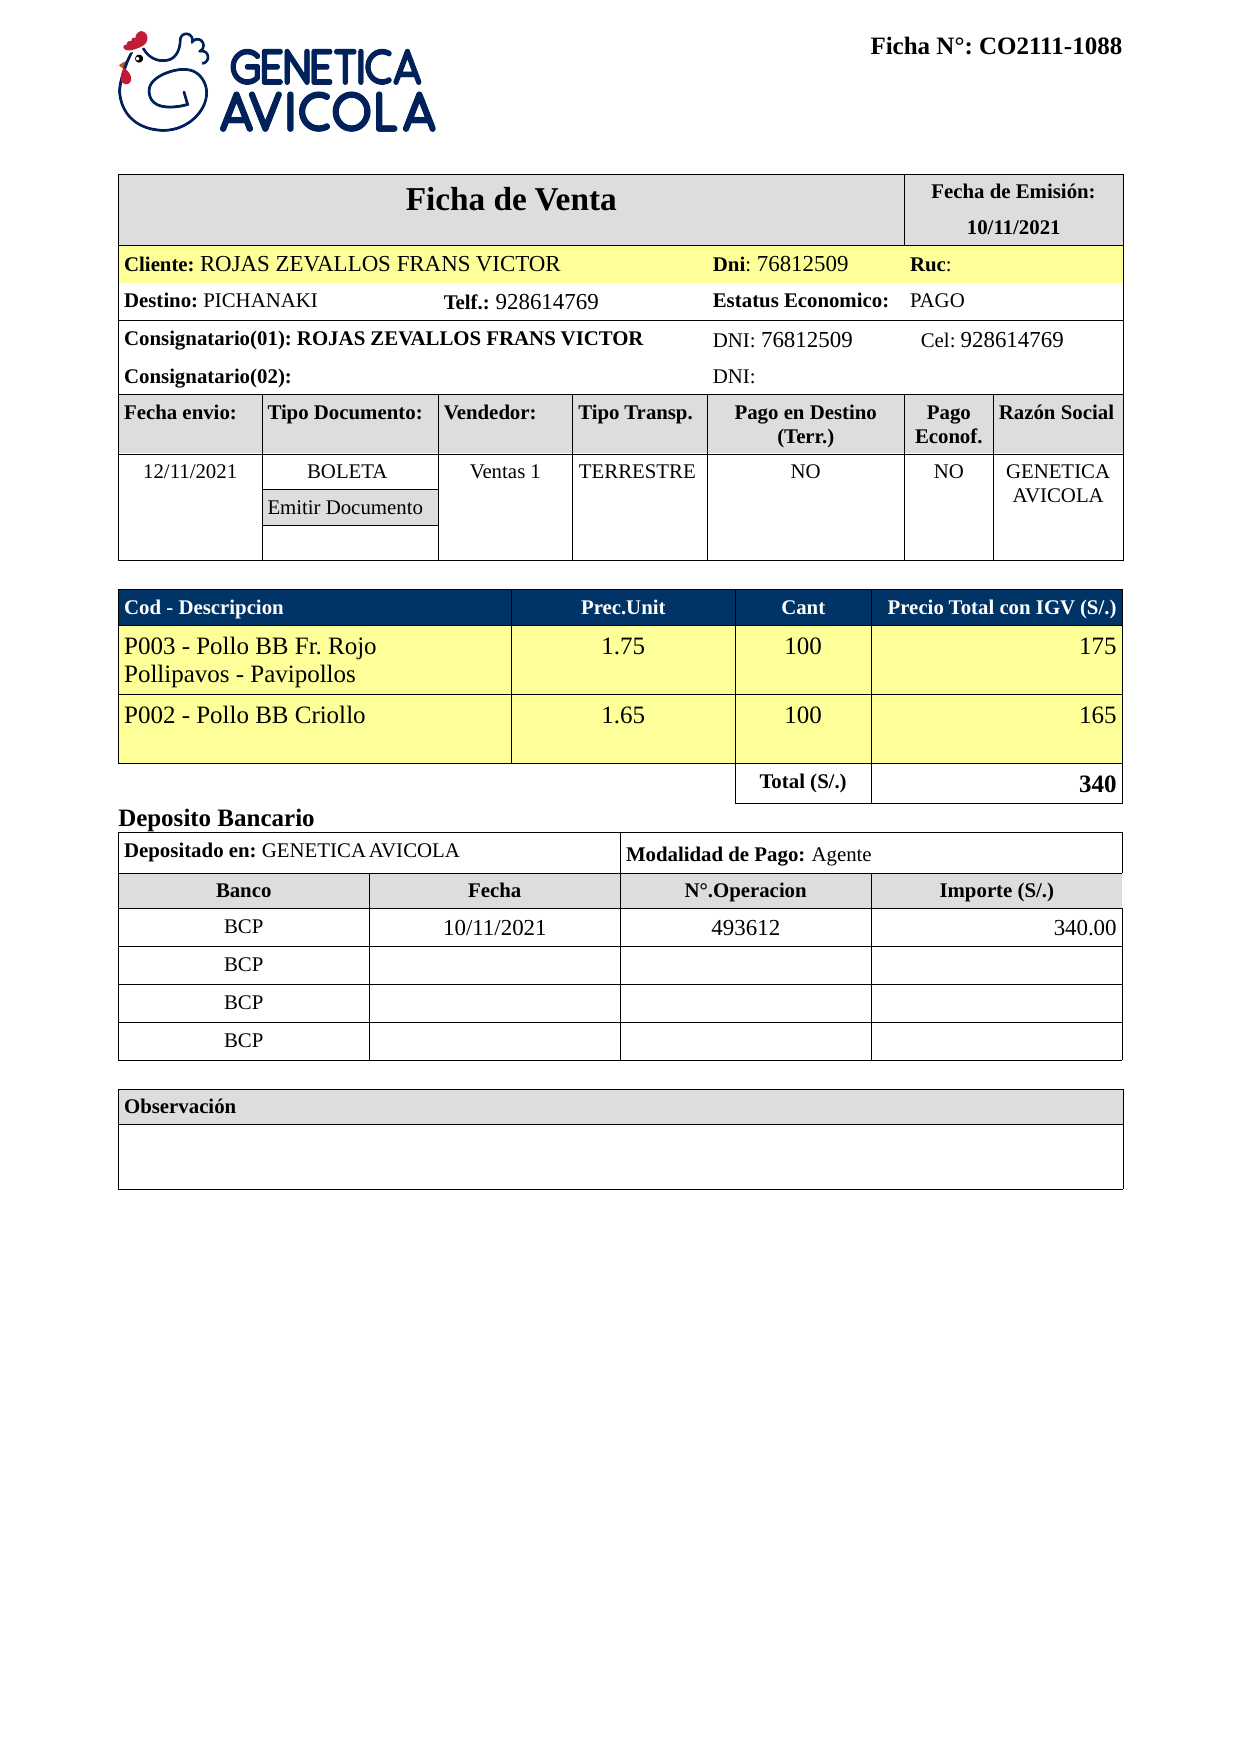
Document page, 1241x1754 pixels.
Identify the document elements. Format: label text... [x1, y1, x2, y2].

table_cell BCP [119, 909, 369, 946]
table_cell 340.00 [872, 909, 1122, 946]
table_cell Estatus Economico: [707, 283, 904, 320]
table_cell 340 [872, 764, 1122, 803]
table_header Cant [736, 590, 871, 625]
table_cell [119, 1125, 1123, 1189]
table_cell 10/11/2021 [370, 909, 620, 946]
table_cell Pago Econof. [905, 395, 993, 453]
table_cell [263, 526, 438, 560]
table_header Prec.Unit [512, 590, 735, 625]
table_cell PAGO [904, 283, 1123, 320]
table_cell N°.Operacion [621, 874, 871, 908]
table_cell Fecha envio: [119, 395, 262, 453]
table_cell Ventas 1 [439, 455, 572, 560]
table_cell Total (S/.) [736, 764, 871, 803]
table_cell 175 [872, 626, 1122, 694]
table_cell 1.65 [512, 695, 735, 763]
table_cell TERRESTRE [573, 455, 707, 560]
table_cell 1.75 [512, 626, 735, 694]
table_cell Ruc: [904, 246, 1123, 283]
table_cell BCP [119, 985, 369, 1022]
table_cell BOLETA [263, 455, 438, 489]
table_cell [872, 985, 1122, 1022]
table_cell Razón Social [994, 395, 1123, 453]
table_cell 100 [736, 695, 871, 763]
table_cell Cel: 928614769 [915, 321, 1123, 358]
table_cell BCP [119, 947, 369, 984]
table_cell Pago en Destino (Terr.) [708, 395, 904, 453]
table_cell Destino: PICHANAKI [119, 283, 438, 320]
table_cell [872, 947, 1122, 984]
table_cell [511, 764, 735, 803]
table_cell [621, 1023, 871, 1060]
table_cell Tipo Documento: [263, 395, 438, 453]
table_cell [872, 1023, 1122, 1060]
table_cell P003 - Pollo BB Fr. Rojo Pollipavos - Pavipollos [119, 626, 511, 694]
table_cell [621, 947, 871, 984]
table_header Modalidad de Pago: Agente [621, 833, 1122, 872]
table_cell 493612 [621, 909, 871, 946]
table_cell P002 - Pollo BB Criollo [119, 695, 511, 763]
table_cell Banco [119, 874, 369, 908]
text Deposito Bancario [118, 803, 1122, 832]
table_cell NO [708, 455, 904, 560]
table_cell Telf.: 928614769 [438, 283, 707, 320]
table_cell Tipo Transp. [573, 395, 707, 453]
table_cell Consignatario(01): ROJAS ZEVALLOS FRANS VICTOR [119, 321, 707, 358]
table_cell Emitir Documento [263, 490, 438, 525]
table_cell DNI: 76812509 [707, 321, 915, 358]
table_header Cod - Descripcion [119, 590, 511, 625]
picture [118, 31, 436, 132]
table_cell [621, 985, 871, 1022]
table_cell BCP [119, 1023, 369, 1060]
table_cell Importe (S/.) [872, 874, 1122, 908]
table_cell [370, 947, 620, 984]
table_cell NO [905, 455, 993, 560]
table_cell 12/11/2021 [119, 455, 262, 560]
table_header Precio Total con IGV (S/.) [872, 590, 1122, 625]
table_cell Consignatario(02): [119, 358, 707, 394]
table_cell Vendedor: [439, 395, 572, 453]
table_cell Cliente: ROJAS ZEVALLOS FRANS VICTOR [119, 246, 707, 283]
table_cell DNI: [707, 358, 1123, 394]
table_cell 165 [872, 695, 1122, 763]
table_header Observación [119, 1090, 1123, 1124]
table_header Depositado en: GENETICA AVICOLA [119, 833, 620, 872]
table_cell Fecha [370, 874, 620, 908]
table_cell [118, 764, 511, 803]
table_cell 10/11/2021 [905, 209, 1123, 245]
table_cell GENETICA AVICOLA [994, 455, 1123, 560]
table_cell Dni: 76812509 [707, 246, 904, 283]
table_header Fecha de Emisión: [905, 175, 1123, 209]
table_cell 100 [736, 626, 871, 694]
table_cell [370, 1023, 620, 1060]
table_cell [370, 985, 620, 1022]
table_header Ficha de Venta [119, 175, 904, 245]
